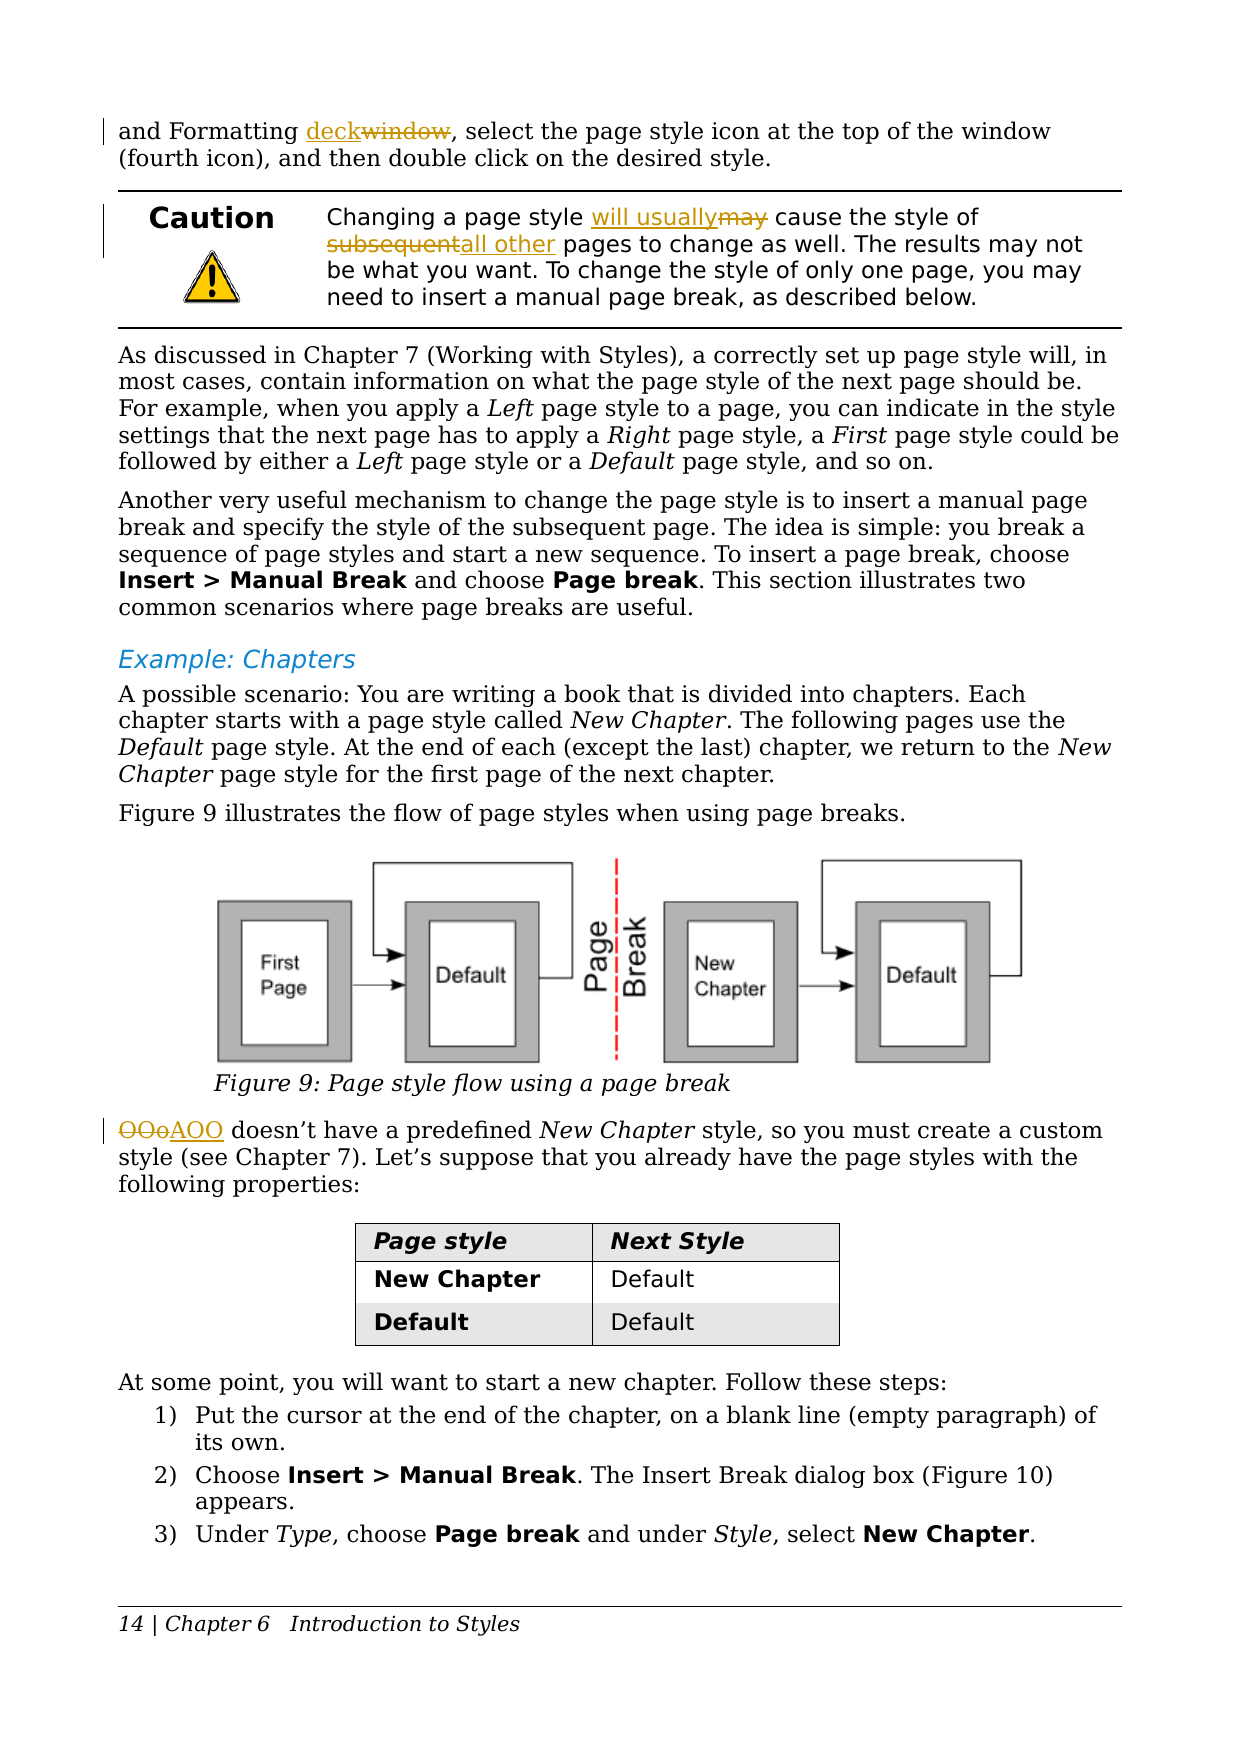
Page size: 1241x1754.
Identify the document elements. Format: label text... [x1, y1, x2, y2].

table_header Next Style [593, 1224, 839, 1261]
text and Formatting deck, select the page style icon at the top of the window (fourth icon), and then double click on the desired style. [118, 118, 1122, 171]
text Figure 9 illustrates the flow of page styles when using page breaks. [118, 800, 1122, 827]
text AOO doesn’t have a predefined New Chapter style, so you must create a custom style (see Chapter 7). Let’s suppose that you already have the page styles with the following properties: [118, 1117, 1122, 1197]
subtitle Example: Chapters [118, 645, 1122, 674]
list Choose Insert > Manual Break. The Insert Break dialog box (Figure 10) appears. [177, 1462, 1122, 1515]
text Another very useful mechanism to change the page style is to insert a manual page break and specify the style of the subsequent page. The idea is simple: you break a sequence of page styles and start a new sequence. To insert a page break, choose Insert > Manual Break and choose Page break. This section illustrates two common scenarios where page breaks are useful. [118, 488, 1122, 621]
text A possible scenario: You are writing a book that is divided into chapters. Each chapter starts with a page style called New Chapter. The following pages use the Default page style. At the end of each (except the last) chapter, we return to the New Chapter page style for the first page of the next chapter. [118, 681, 1122, 787]
table_header Page style [356, 1224, 592, 1261]
table_cell Default [593, 1262, 839, 1303]
text Figure 9: Page style flow using a page break [214, 1071, 1026, 1097]
table_cell Default [593, 1303, 839, 1345]
picture [179, 246, 244, 307]
list Put the cursor at the end of the chapter, on a blank line (empty paragraph) of its own. [177, 1402, 1122, 1456]
list At some point, you will want to start a new chapter. Follow these steps: [118, 1369, 1122, 1396]
picture [213, 851, 1027, 1071]
table_cell New Chapter [356, 1262, 592, 1303]
table_cell Default [356, 1303, 592, 1345]
table_header Changing a page style will usually cause the style of all other pages to change as well. The results may not be what you want. To change the style of only one page, you may need to insert a manual page break, as described below. [305, 192, 1122, 327]
list Under Type, choose Page break and under Style, select New Chapter. [177, 1521, 1122, 1548]
table_header Caution [118, 192, 305, 327]
text As discussed in Chapter 7 (Working with Styles), a correctly set up page style will, in most cases, contain information on what the page style of the next page should be. For example, when you apply a Left page style to a page, you can indicate in the style settings that the next page has to apply a Right page style, a First page style could be followed by either a Left page style or a Default page style, and so on. [118, 342, 1122, 475]
